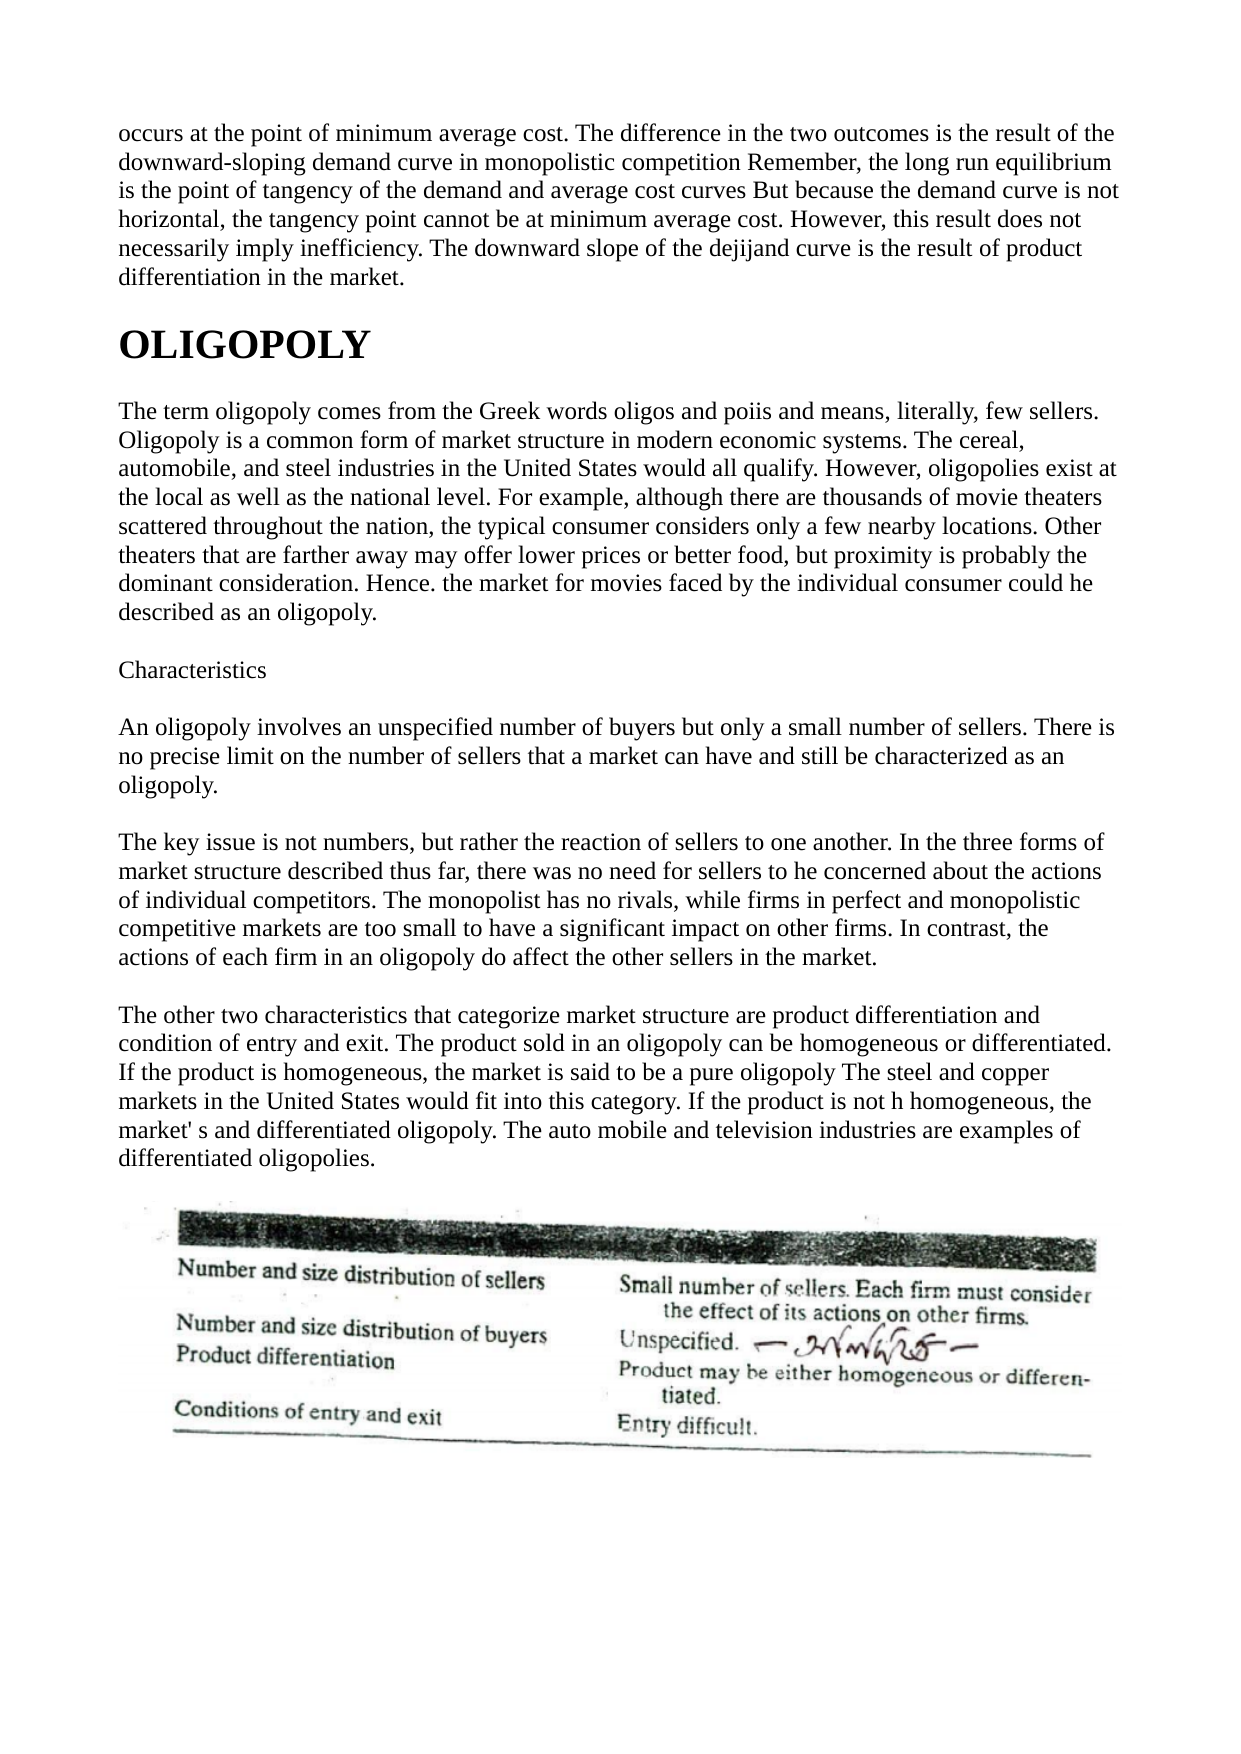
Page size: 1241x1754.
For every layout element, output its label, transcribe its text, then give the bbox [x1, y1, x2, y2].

text Characteristics [118, 655, 1122, 683]
picture [118, 1201, 1123, 1458]
text An oligopoly involves an unspecified number of buyers but only a small number of sellers. There is no precise limit on the number of sellers that a market can have and still be characterized as an oligopoly. [118, 712, 1122, 798]
text occurs at the point of minimum average cost. The difference in the two outcomes is the result of the downward-sloping demand curve in monopolistic competition Remember, the long run equilibrium is the point of tangency of the demand and average cost curves But because the demand curve is not horizontal, the tangency point cannot be at minimum average cost. However, this result does not necessarily imply inefficiency. The downward slope of the dejijand curve is the result of product differentiation in the market. [118, 118, 1122, 291]
text The key issue is not numbers, but rather the reaction of sellers to one another. In the three forms of market structure described thus far, there was no need for sellers to he concerned about the actions of individual competitors. The monopolist has no rivals, while firms in perfect and monopolistic competitive markets are too small to have a significant impact on other firms. In contrast, the actions of each firm in an oligopoly do affect the other sellers in the market. [118, 827, 1122, 971]
text The other two characteristics that categorize market structure are product differentiation and condition of entry and exit. The product sold in an oligopoly can be homogeneous or differentiated. If the product is homogeneous, the market is said to be a pure oligopoly The steel and copper markets in the United States would fit into this category. If the product is not h homogeneous, the market' s and differentiated oligopoly. The auto mobile and television industries are examples of differentiated oligopolies. [118, 1000, 1122, 1172]
text The term oligopoly comes from the Greek words oligos and poiis and means, literally, few sellers. Oligopoly is a common form of market structure in modern economic systems. The cereal, automobile, and steel industries in the United States would all qualify. However, oligopolies exist at the local as well as the national level. For example, although there are thousands of movie theaters scattered throughout the nation, the typical consumer considers only a few nearby locations. Other theaters that are farther away may offer lower prices or better food, but proximity is probably the dominant consideration. Hence. the market for movies faced by the individual consumer could he described as an oligopoly. [118, 396, 1122, 626]
text OLIGOPOLY [118, 319, 1122, 367]
